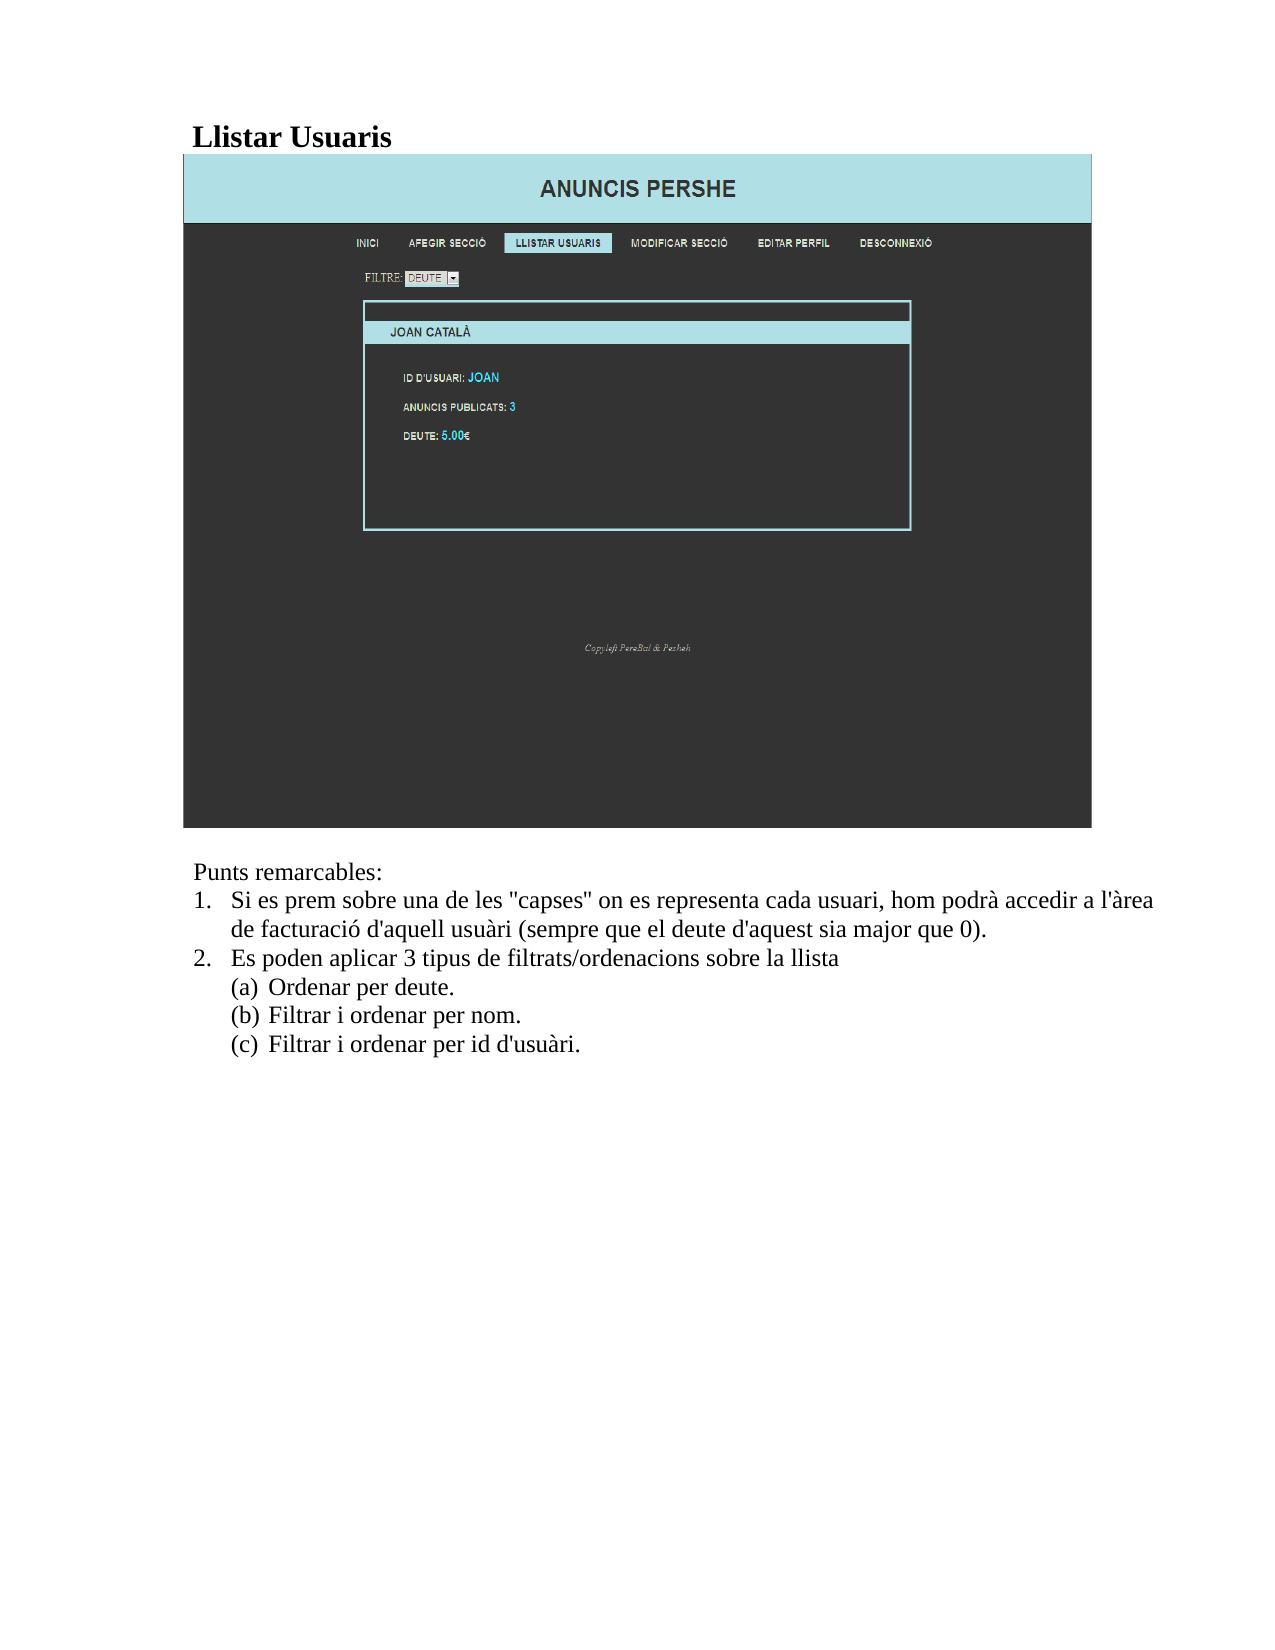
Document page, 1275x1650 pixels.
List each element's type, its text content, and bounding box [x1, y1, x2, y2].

list Ordenar per deute. [231, 972, 1157, 1001]
list Punts remarcables: [156, 857, 1157, 886]
list Si es prem sobre una de les ''capses'' on es representa cada usuari, hom podrà accedir a l'àrea de facturació d'aquell usuàri (sempre que el deute d'aquest sia major que 0). [193, 886, 1157, 943]
list Filtrar i ordenar per id d'usuàri. [231, 1029, 1157, 1058]
picture [183, 154, 1092, 828]
text Llistar Usuaris [192, 118, 1157, 154]
list Es poden aplicar 3 tipus de filtrats/ordenacions sobre la llista [193, 943, 1157, 972]
list Filtrar i ordenar per nom. [231, 1001, 1157, 1029]
